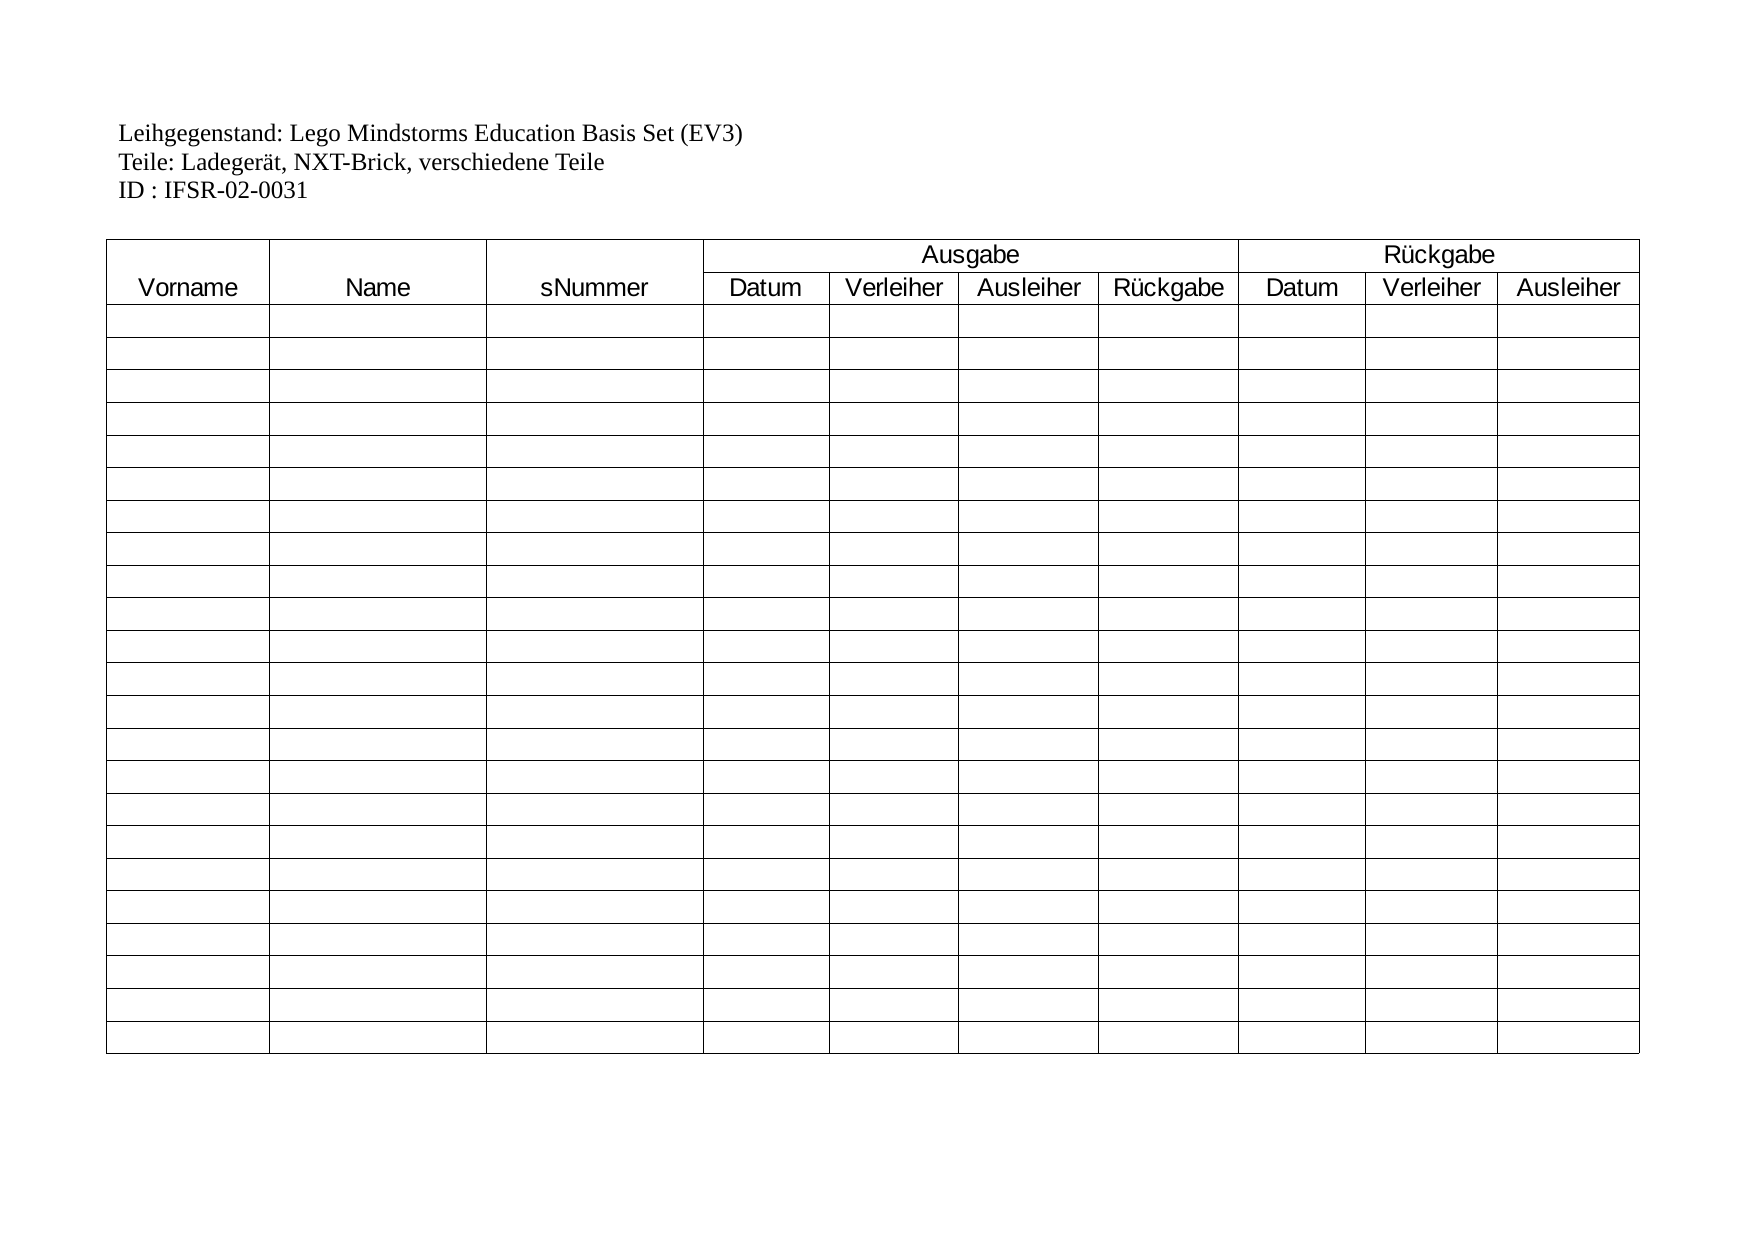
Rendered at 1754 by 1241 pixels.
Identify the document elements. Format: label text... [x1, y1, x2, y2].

text Teile: Ladegerät, NXT-Brick, verschiedene Teile [118, 147, 1636, 176]
text ID : IFSR-02-0031 [118, 176, 1636, 204]
text Leihgegenstand: Lego Mindstorms Education Basis Set (EV3) [118, 118, 1636, 147]
